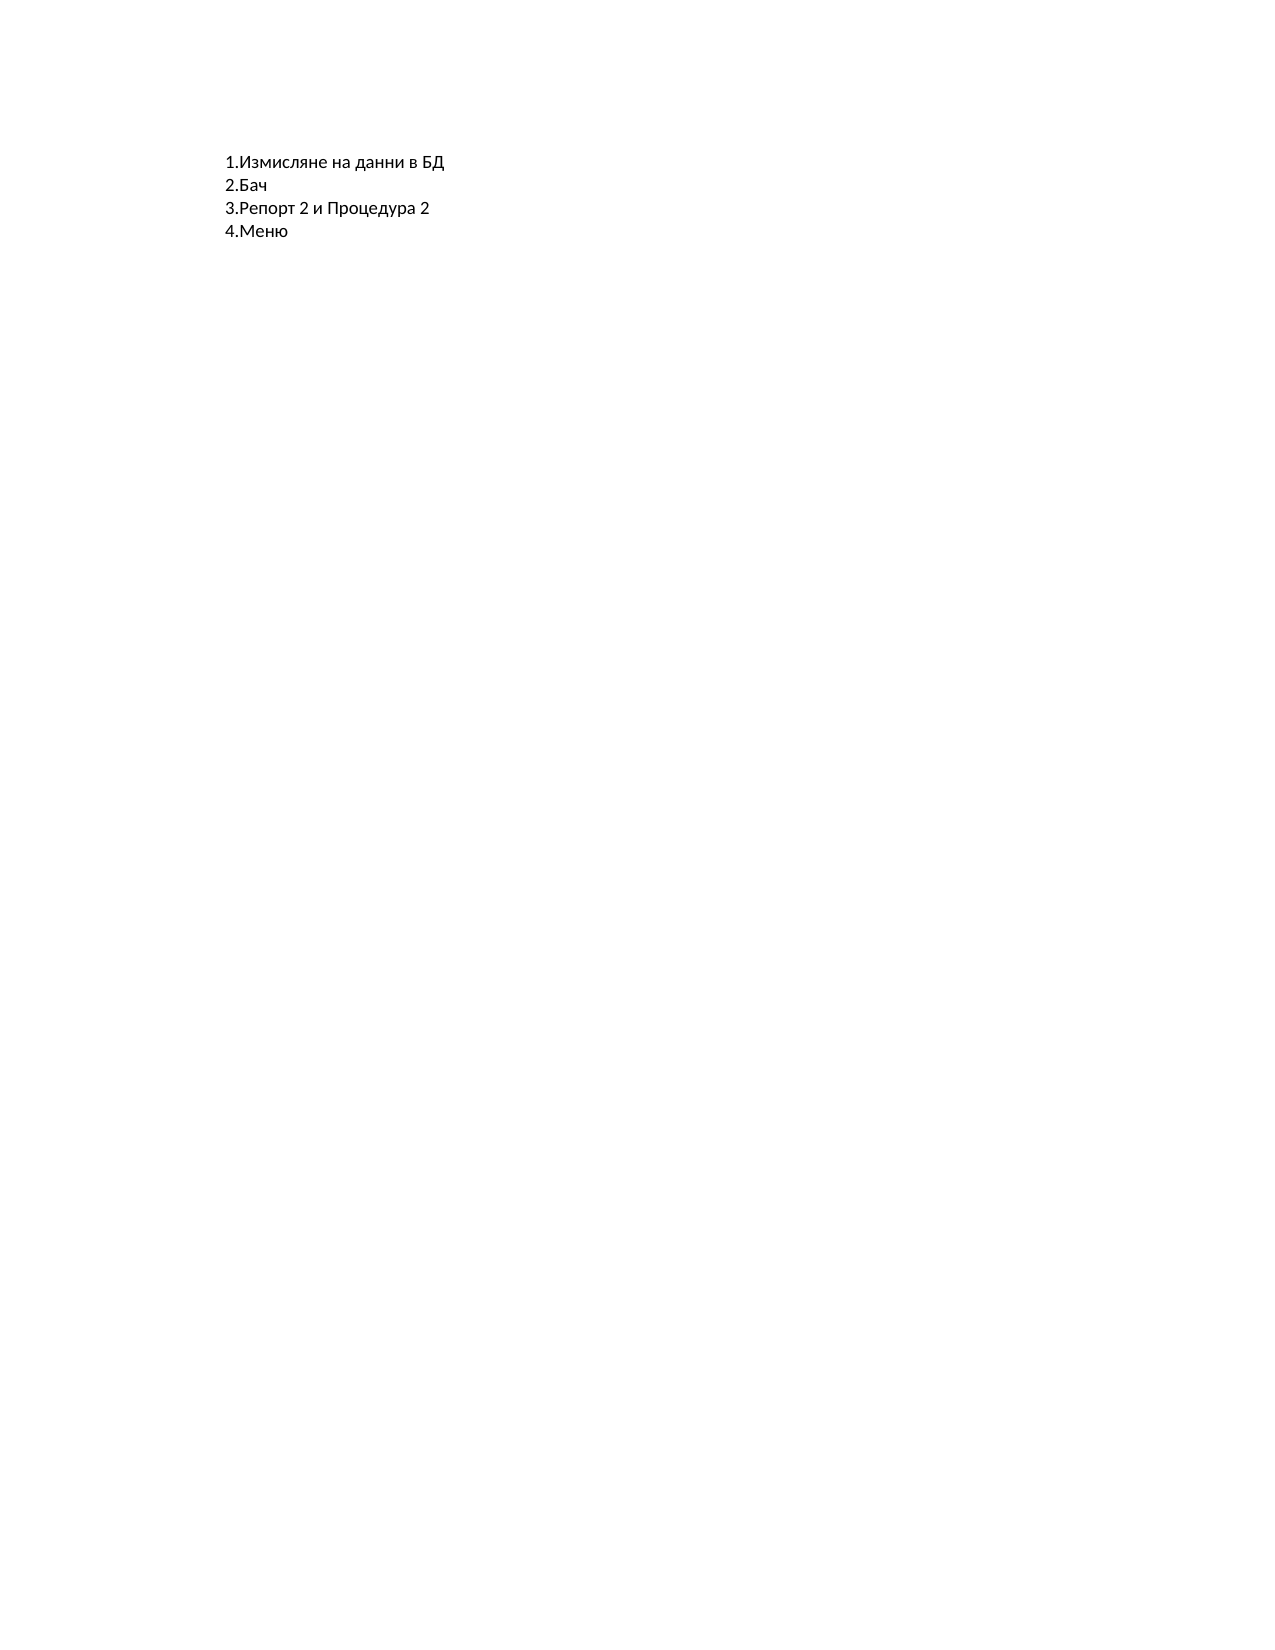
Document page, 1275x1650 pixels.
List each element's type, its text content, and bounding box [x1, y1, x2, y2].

text 1.Измисляне на данни в БД [225, 150, 1125, 173]
text 3.Репорт 2 и Процедура 2 [225, 196, 1125, 219]
text 4.Меню [225, 219, 1125, 242]
text 2.Бач [225, 173, 1125, 196]
